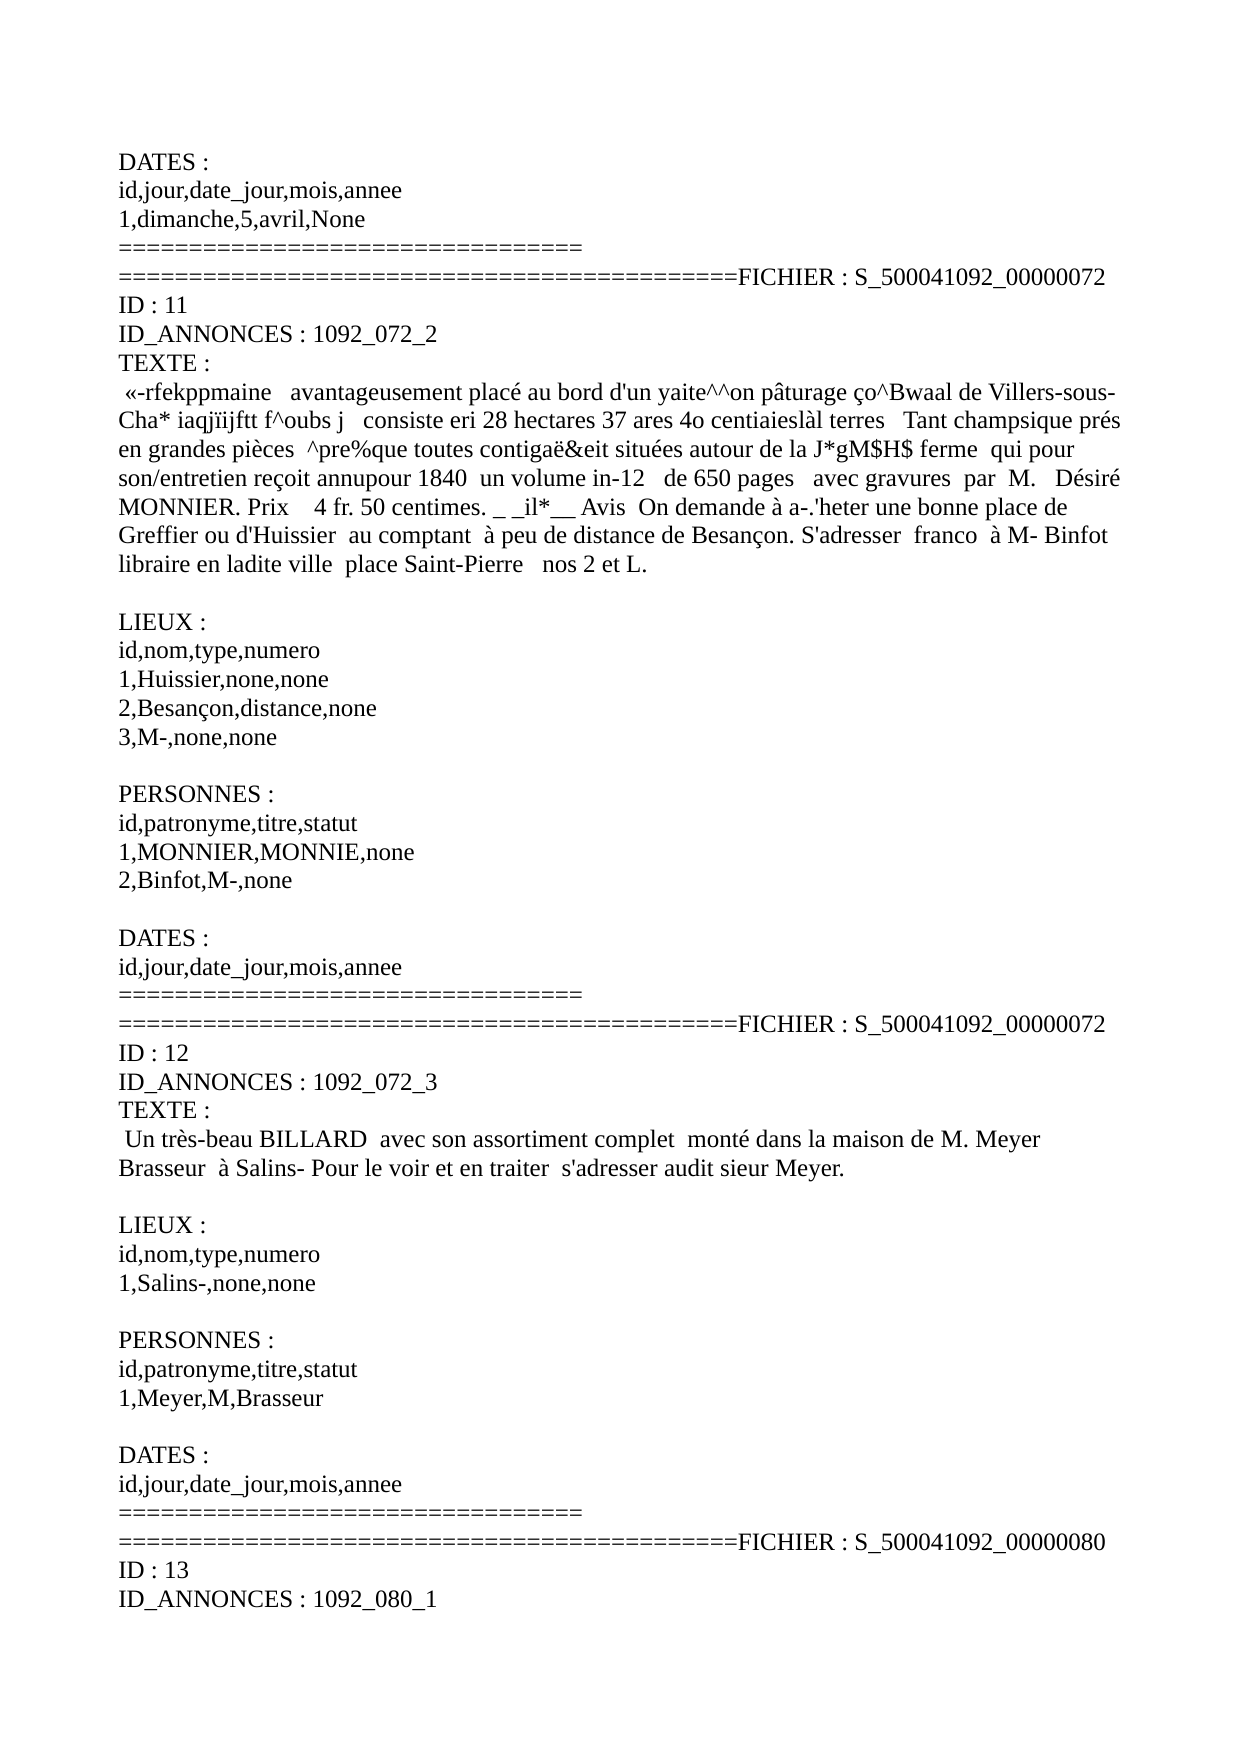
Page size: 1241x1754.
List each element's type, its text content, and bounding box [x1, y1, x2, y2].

text Un très-beau BILLARD avec son assortiment complet monté dans la maison de M. Meyer Brasseur à Salins- Pour le voir et en traiter s'adresser audit sieur Meyer. [118, 1124, 1122, 1182]
text 1,Meyer,M,Brasseur [118, 1383, 1122, 1412]
text id,jour,date_jour,mois,annee [118, 1469, 1122, 1498]
text ============================================FICHIER : S_500041092_00000072 [118, 1009, 1122, 1038]
text DATES : [118, 1441, 1122, 1469]
text 2,Besançon,distance,none [118, 693, 1122, 722]
text ID_ANNONCES : 1092_072_2 [118, 319, 1122, 348]
text 1,dimanche,5,avril,None [118, 204, 1122, 233]
text ============================================FICHIER : S_500041092_00000080 [118, 1527, 1122, 1556]
text DATES : [118, 923, 1122, 952]
text PERSONNES : [118, 779, 1122, 808]
text id,jour,date_jour,mois,annee [118, 952, 1122, 981]
text id,nom,type,numero [118, 636, 1122, 664]
text ID : 11 [118, 291, 1122, 319]
text LIEUX : [118, 607, 1122, 636]
text PERSONNES : [118, 1326, 1122, 1354]
text ================================= [118, 1498, 1122, 1527]
text 3,M-,none,none [118, 722, 1122, 751]
text ID_ANNONCES : 1092_072_3 [118, 1067, 1122, 1096]
text 1,Salins-,none,none [118, 1268, 1122, 1297]
text ================================= [118, 981, 1122, 1009]
text LIEUX : [118, 1211, 1122, 1239]
text «-rfekppmaine avantageusement placé au bord d'un yaite^^on pâturage ço^Bwaal de Villers-sous-Cha* iaqjïijftt f^oubs j consiste eri 28 hectares 37 ares 4o centiaieslàl terres Tant champsique prés en grandes pièces ^pre%que toutes contigaë&eit situées autour de la J*gM$H$ ferme qui pour son/entretien reçoit annupour 1840 un volume in-12 de 650 pages avec gravures par M. Désiré MONNIER. Prix 4 fr. 50 centimes. _ _il*__ Avis On demande à a-.'heter une bonne place de Greffier ou d'Huissier au comptant à peu de distance de Besançon. S'adresser franco à M- Binfot libraire en ladite ville place Saint-Pierre nos 2 et L. [118, 377, 1122, 578]
text ID : 13 [118, 1556, 1122, 1584]
text DATES : [118, 147, 1122, 176]
text id,nom,type,numero [118, 1239, 1122, 1268]
text 1,Huissier,none,none [118, 664, 1122, 693]
text id,patronyme,titre,statut [118, 1354, 1122, 1383]
text ============================================FICHIER : S_500041092_00000072 [118, 262, 1122, 291]
text TEXTE : [118, 348, 1122, 377]
text 2,Binfot,M-,none [118, 866, 1122, 894]
text id,jour,date_jour,mois,annee [118, 176, 1122, 204]
text id,patronyme,titre,statut [118, 808, 1122, 837]
text 1,MONNIER,MONNIE,none [118, 837, 1122, 866]
text ================================= [118, 233, 1122, 262]
text ID_ANNONCES : 1092_080_1 [118, 1584, 1122, 1613]
text ID : 12 [118, 1038, 1122, 1067]
text TEXTE : [118, 1096, 1122, 1124]
